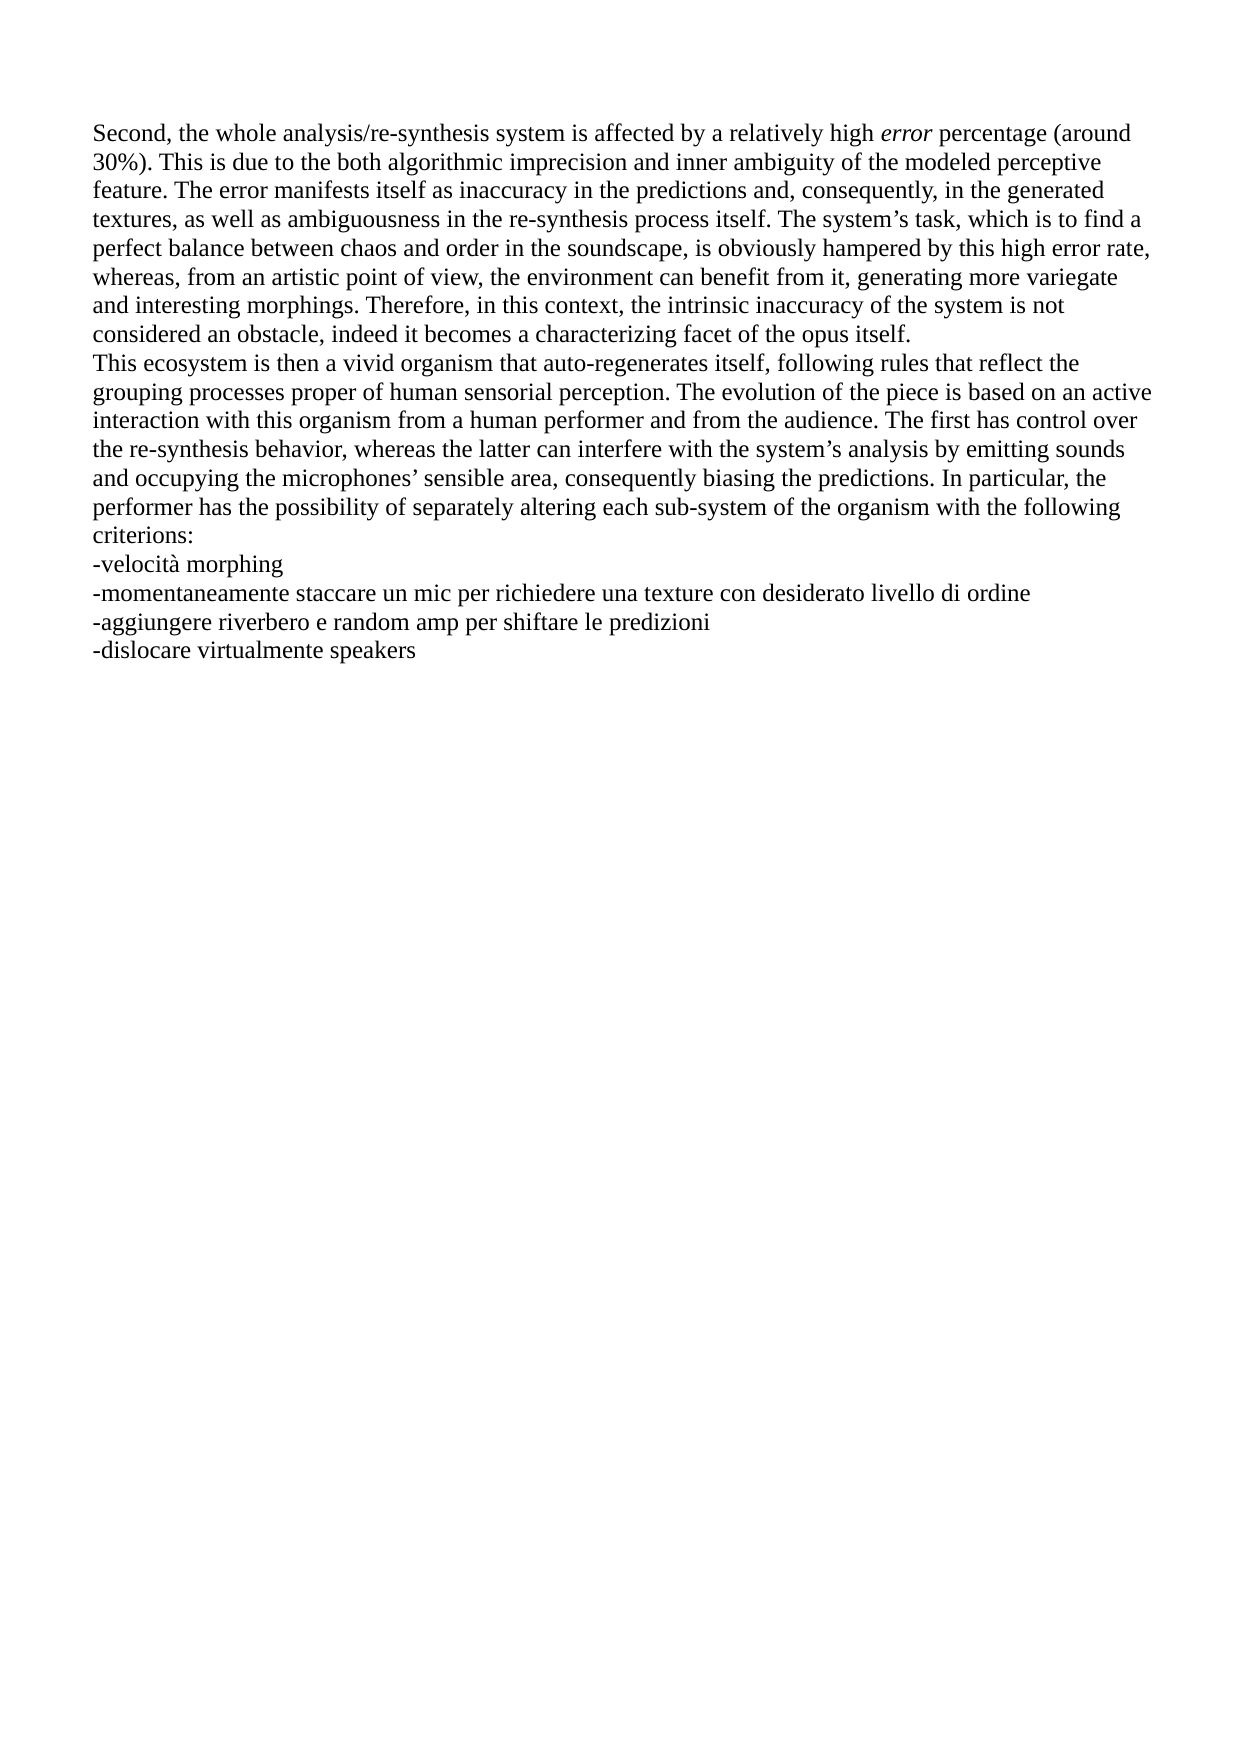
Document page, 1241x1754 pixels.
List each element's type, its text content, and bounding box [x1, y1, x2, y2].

text -velocità morphing [92, 549, 1160, 578]
text Second, the whole analysis/re-synthesis system is affected by a relatively high error percentage (around 30%). This is due to the both algorithmic imprecision and inner ambiguity of the modeled perceptive feature. The error manifests itself as inaccuracy in the predictions and, consequently, in the generated textures, as well as ambiguousness in the re-synthesis process itself. The system’s task, which is to find a perfect balance between chaos and order in the soundscape, is obviously hampered by this high error rate, whereas, from an artistic point of view, the environment can benefit from it, generating more variegate and interesting morphings. Therefore, in this context, the intrinsic inaccuracy of the system is not considered an obstacle, indeed it becomes a characterizing facet of the opus itself. [92, 118, 1160, 348]
text -momentaneamente staccare un mic per richiedere una texture con desiderato livello di ordine [92, 578, 1160, 607]
text This ecosystem is then a vivid organism that auto-regenerates itself, following rules that reflect the grouping processes proper of human sensorial perception. The evolution of the piece is based on an active interaction with this organism from a human performer and from the audience. The first has control over the re-synthesis behavior, whereas the latter can interfere with the system’s analysis by emitting sounds and occupying the microphones’ sensible area, consequently biasing the predictions. In particular, the performer has the possibility of separately altering each sub-system of the organism with the following criterions: [92, 348, 1160, 549]
text -aggiungere riverbero e random amp per shiftare le predizioni [92, 607, 1160, 636]
text -dislocare virtualmente speakers [92, 636, 1160, 664]
